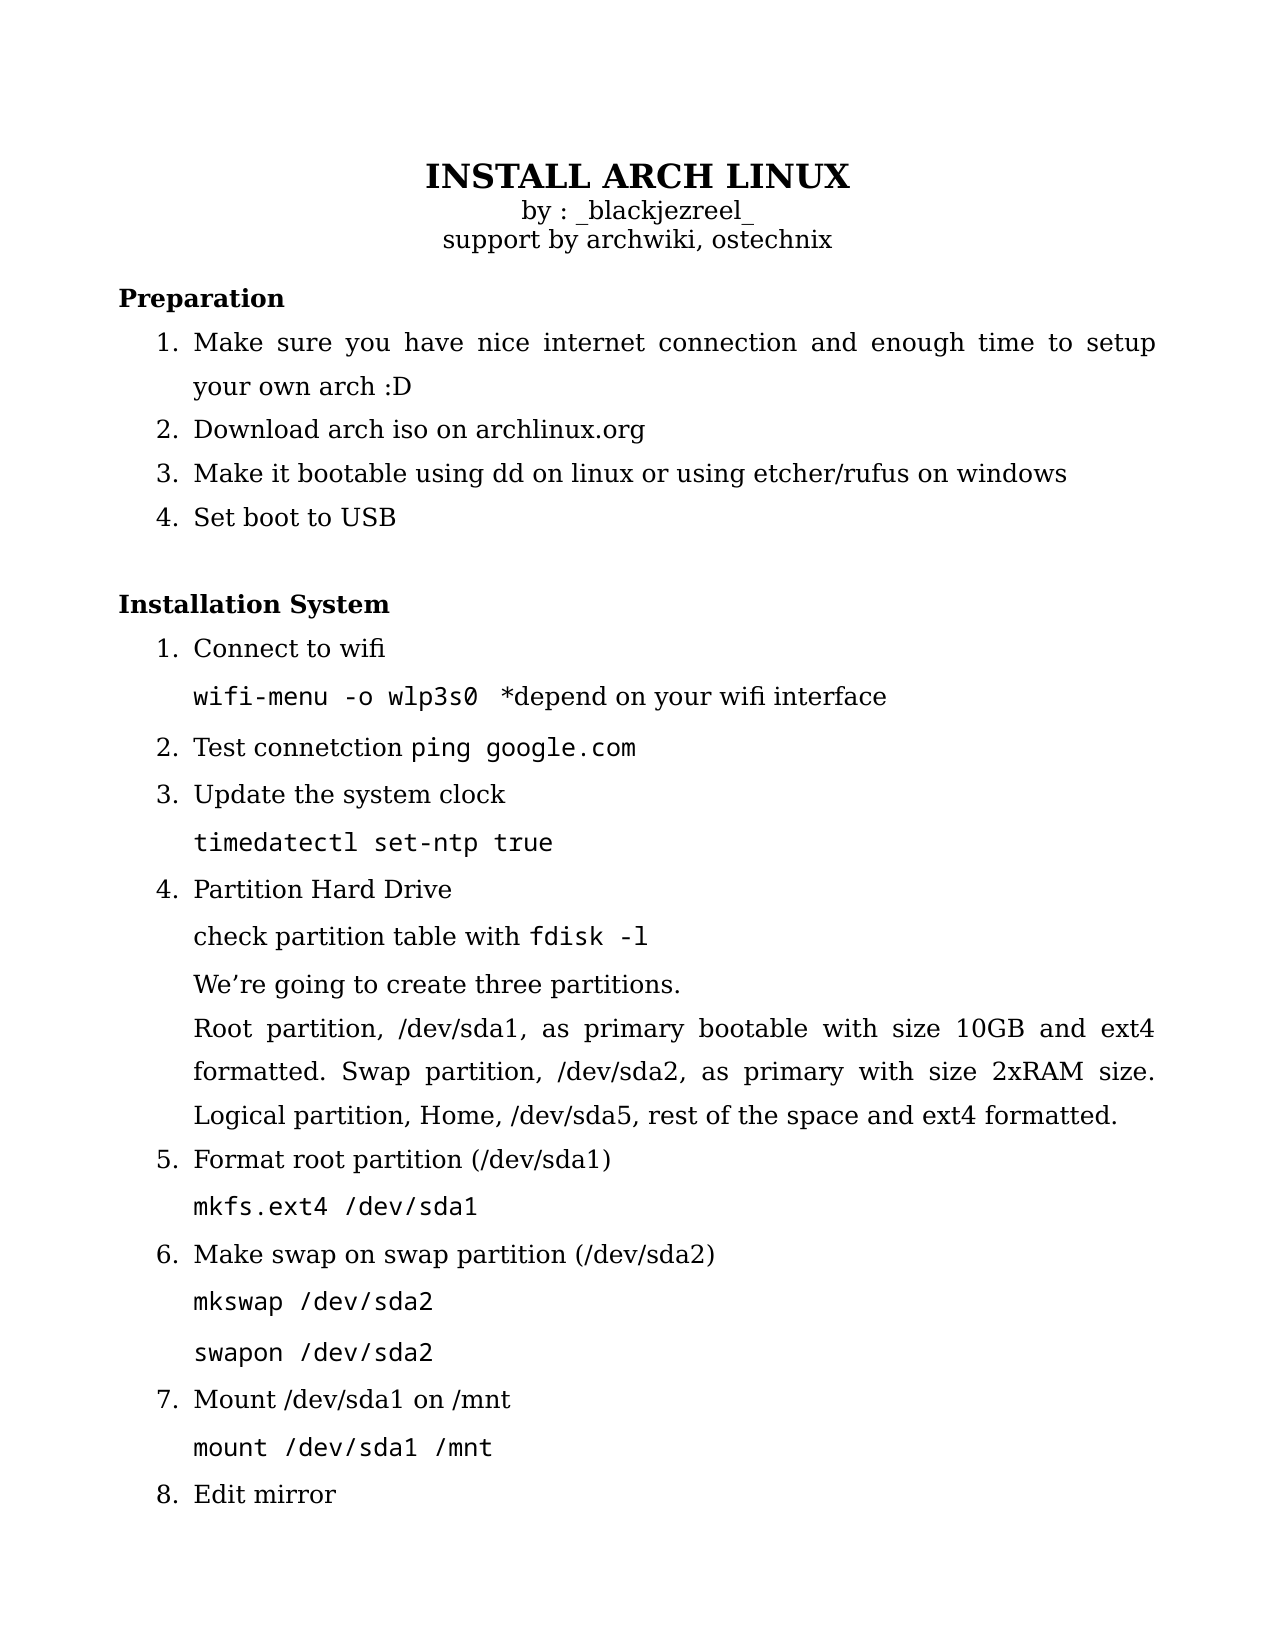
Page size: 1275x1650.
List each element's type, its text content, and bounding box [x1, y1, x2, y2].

list swapon /dev/sda2 [156, 1334, 1157, 1369]
list Make it bootable using dd on linux or using etcher/rufus on windows [156, 459, 1157, 488]
list Edit mirror [156, 1480, 1157, 1509]
list Partition Hard Drive [156, 875, 1157, 904]
list Make swap on swap partition (/dev/sda2) [156, 1240, 1157, 1269]
list Set boot to USB [156, 503, 1157, 532]
list Mount /dev/sda1 on /mnt [156, 1386, 1157, 1415]
list Update the system clock [156, 780, 1157, 809]
list Root partition, /dev/sda1, as primary bootable with size 10GB and ext4 formatted. Swap partition, /dev/sda2, as primary with size 2xRAM size. Logical partition, Home, /dev/sda5, rest of the space and ext4 formatted. [156, 1014, 1157, 1130]
list Make sure you have nice internet connection and enough time to setup your own arch :D [156, 328, 1157, 401]
list mkfs.ext4 /dev/sda1 [156, 1189, 1157, 1223]
list check partition table with fdisk -l [156, 919, 1157, 953]
list Download arch iso on archlinux.org [156, 416, 1157, 445]
list mount /dev/sda1 /mnt [156, 1429, 1157, 1463]
list timedatectl set-ntp true [156, 824, 1157, 858]
list Format root partition (/dev/sda1) [156, 1145, 1157, 1174]
text INSTALL ARCH LINUX [118, 157, 1157, 196]
text by : _blackjezreel_ [118, 196, 1157, 226]
list mkswap /dev/sda2 [156, 1283, 1157, 1318]
text Preparation [118, 284, 1157, 313]
list Test connetction ping google.com [156, 729, 1157, 763]
text support by archwiki, ostechnix [118, 226, 1157, 255]
list Connect to wifi [156, 634, 1157, 664]
list We’re going to create three partitions. [156, 970, 1157, 999]
text Installation System [118, 591, 1157, 620]
list wifi-menu -o wlp3s0 *depend on your wifi interface [156, 678, 1157, 712]
